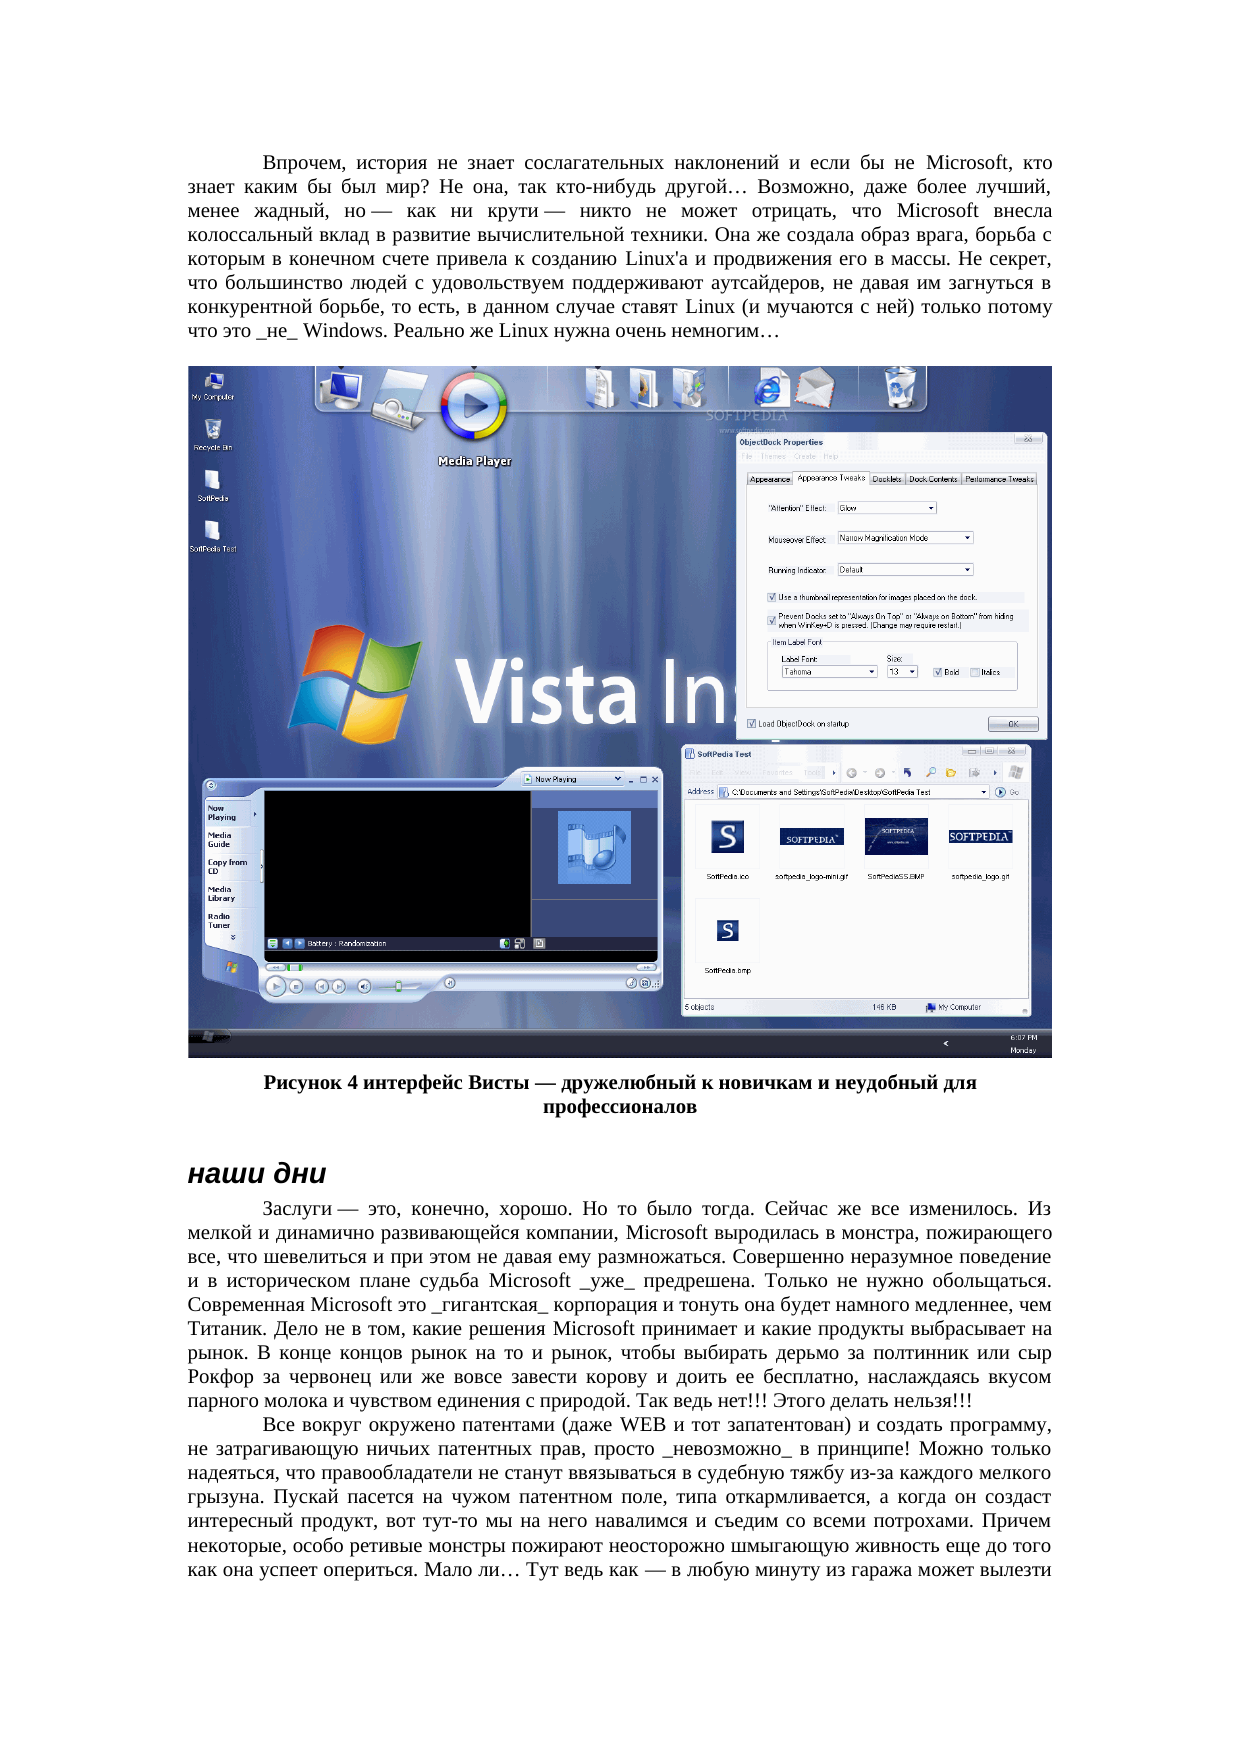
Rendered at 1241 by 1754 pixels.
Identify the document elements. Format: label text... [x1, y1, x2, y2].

picture [188, 366, 1052, 1058]
text Все вокруг окружено патентами (даже WEB и тот запатентован) и создать программу, не затрагивающую ничьих патентных прав, просто _невозможно_ в принципе! Можно только надеяться, что правообладатели не станут ввязываться в судебную тяжбу из-за каждого мелкого грызуна. Пускай пасется на чужом патентном поле, типа откармливается, а когда он создаст интересный продукт, вот тут-то мы на него навалимся и съедим со всеми потрохами. Причем некоторые, особо ретивые монстры пожирают неосторожно шмыгающую живность еще до того как она успеет опериться. Мало ли… Тут ведь как — в любую минуту из гаража может вылезти [187, 1412, 1053, 1581]
text Заслуги — это, конечно, хорошо. Но то было тогда. Сейчас же все изменилось. Из мелкой и динамично развивающейся компании, Microsoft выродилась в монстра, пожирающего все, что шевелиться и при этом не давая ему размножаться. Совершенно неразумное поведение и в историческом плане судьба Microsoft _уже_ предрешена. Только не нужно обольщаться. Современная Microsoft это _гигантская_ корпорация и тонуть она будет намного медленнее, чем Титаник. Дело не в том, какие решения Microsoft принимает и какие продукты выбрасывает на рынок. В конце концов рынок на то и рынок, чтобы выбирать дерьмо за полтинник или сыр Рокфор за червонец или же вовсе завести корову и доить ее бесплатно, наслаждаясь вкусом парного молока и чувством единения с природой. Так ведь нет!!! Этого делать нельзя!!! [187, 1196, 1053, 1412]
subtitle наши дни [187, 1156, 1053, 1189]
text Рисунок 4 интерфейс Висты — дружелюбный к новичкам и неудобный для профессионалов [187, 1070, 1053, 1118]
text Впрочем, история не знает сослагательных наклонений и если бы не Microsoft, кто знает каким бы был мир? Не она, так кто-нибудь другой… Возможно, даже более лучший, менее жадный, но — как ни крути — никто не может отрицать, что Microsoft внесла колоссальный вклад в развитие вычислительной техники. Она же создала образ врага, борьба с которым в конечном счете привела к созданию Linux'а и продвижения его в массы. Не секрет, что большинство людей с удовольствуем поддерживают аутсайдеров, не давая им загнуться в конкурентной борьбе, то есть, в данном случае ставят Linux (и мучаются с ней) только потому что это _не_ Windows. Реально же Linux нужна очень немногим… [187, 150, 1053, 342]
